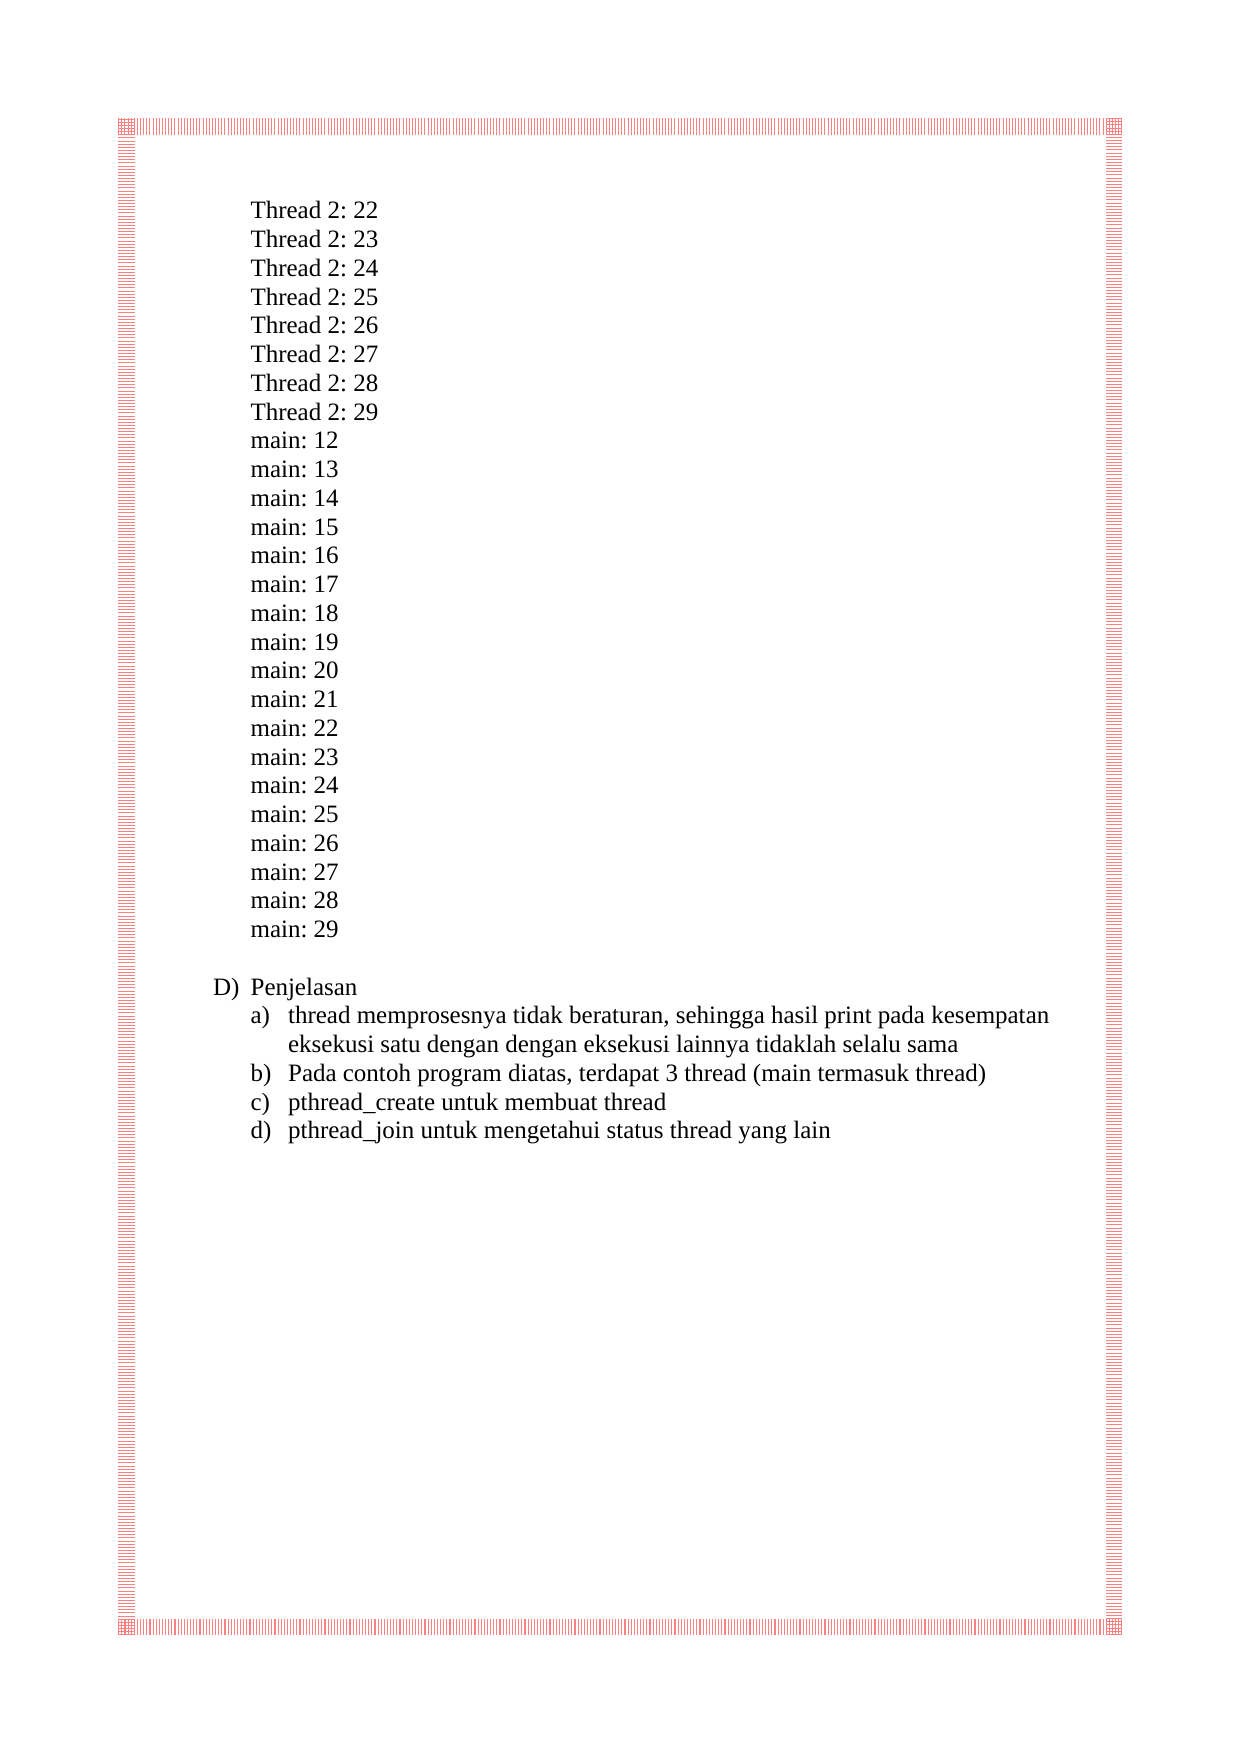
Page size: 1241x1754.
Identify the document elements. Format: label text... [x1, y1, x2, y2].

list Thread 2: 22 [213, 195, 1103, 224]
list main: 28 [213, 885, 1103, 914]
list Thread 2: 27 [213, 339, 1103, 368]
list pthread_join untuk mengetahui status thread yang lain [250, 1115, 1103, 1144]
list main: 29 [213, 914, 1103, 943]
list main: 14 [213, 483, 1103, 512]
list Thread 2: 23 [213, 224, 1103, 253]
list main: 25 [213, 799, 1103, 828]
list pthread_create untuk membuat thread [250, 1087, 1103, 1115]
list main: 17 [213, 569, 1103, 598]
list Thread 2: 25 [213, 282, 1103, 310]
list Thread 2: 24 [213, 253, 1103, 282]
list main: 21 [213, 684, 1103, 713]
list main: 23 [213, 742, 1103, 770]
list main: 20 [213, 655, 1103, 684]
list main: 12 [213, 425, 1103, 454]
list main: 13 [213, 454, 1103, 483]
list main: 27 [213, 857, 1103, 885]
list Pada contoh program diatas, terdapat 3 thread (main termasuk thread) [250, 1058, 1103, 1087]
list main: 19 [213, 627, 1103, 655]
list main: 22 [213, 713, 1103, 742]
list Thread 2: 28 [213, 368, 1103, 397]
list thread memprosesnya tidak beraturan, sehingga hasil print pada kesempatan eksekusi satu dengan dengan eksekusi lainnya tidaklah selalu sama [250, 1000, 1103, 1058]
list Thread 2: 26 [213, 310, 1103, 339]
list main: 15 [213, 512, 1103, 540]
list Thread 2: 29 [213, 397, 1103, 425]
list main: 26 [213, 828, 1103, 857]
list Penjelasan [213, 972, 1103, 1000]
list main: 16 [213, 540, 1103, 569]
list main: 18 [213, 598, 1103, 627]
list main: 24 [213, 770, 1103, 799]
